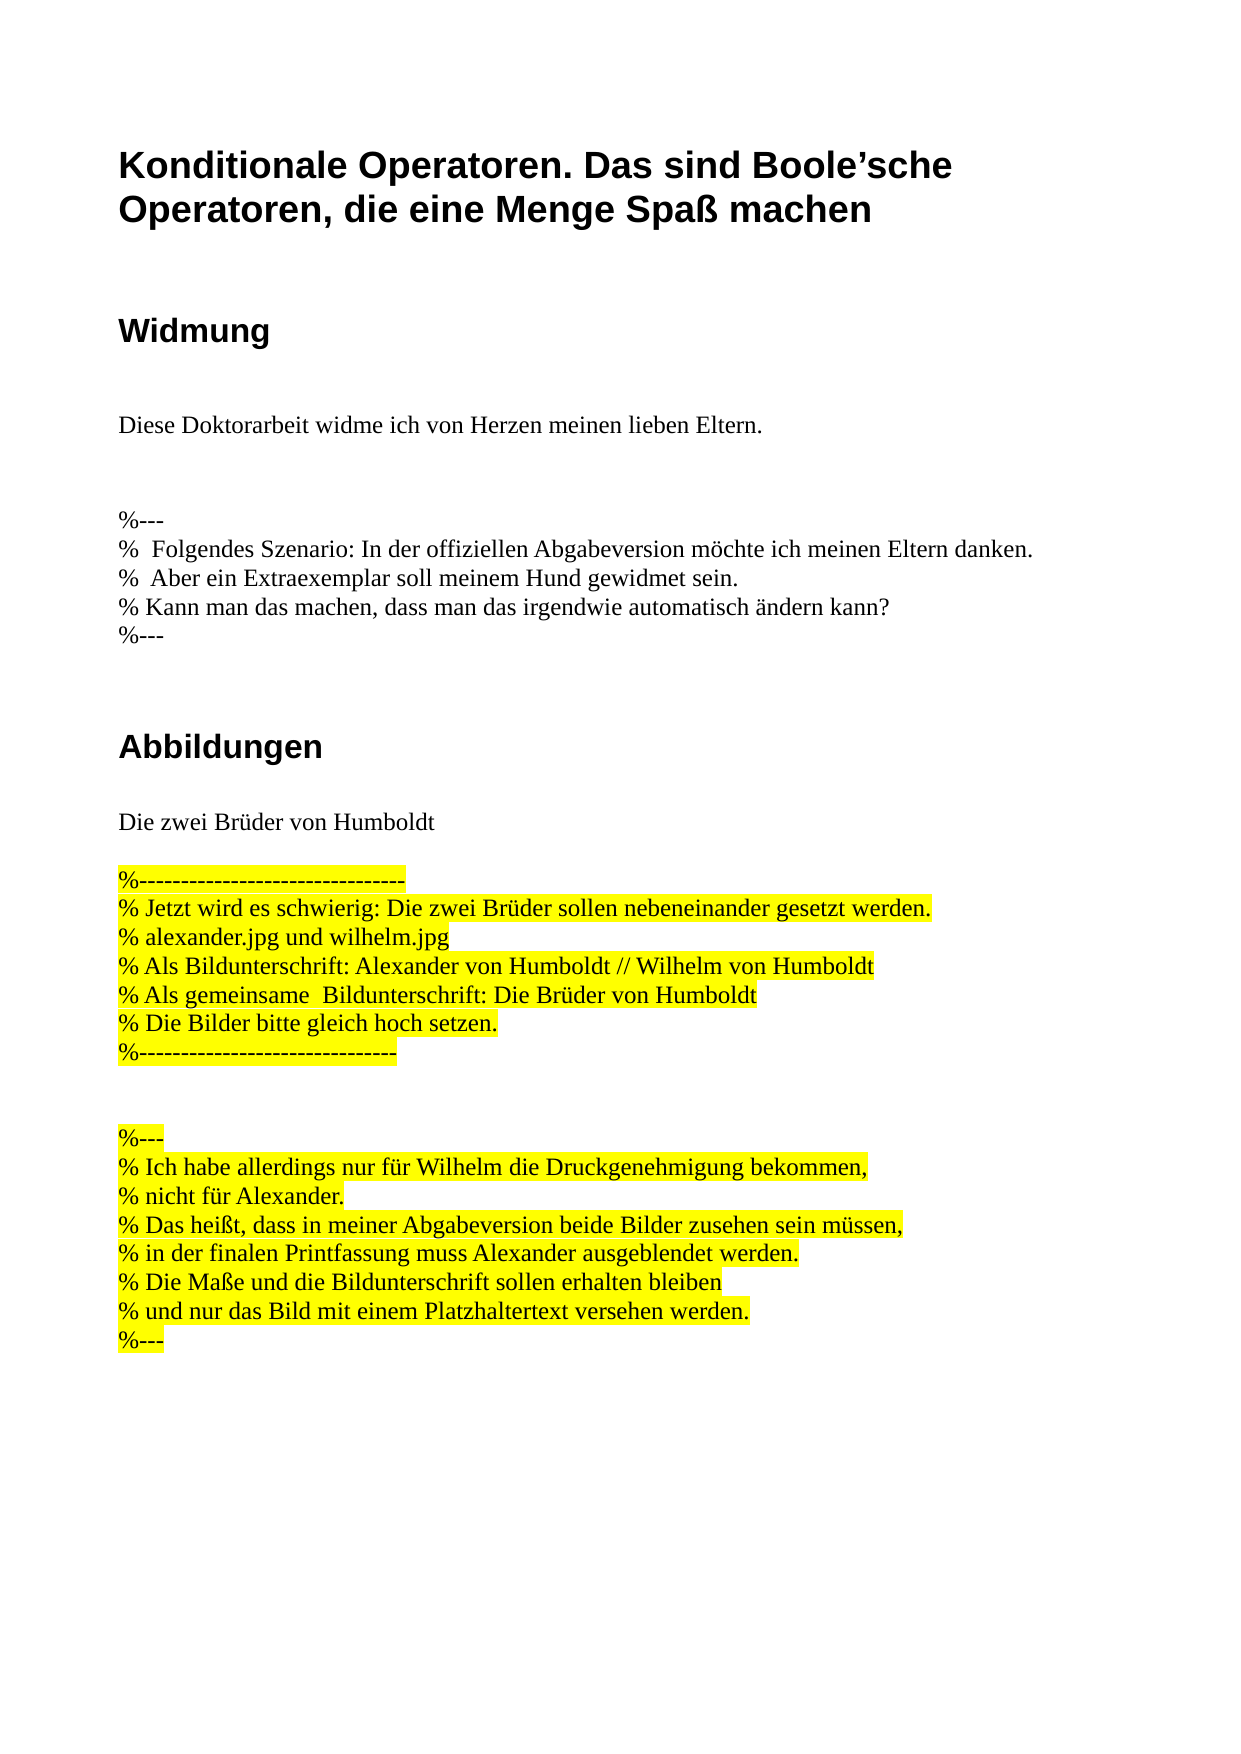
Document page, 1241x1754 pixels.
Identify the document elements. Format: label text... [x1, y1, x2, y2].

subtitle Abbildungen [118, 727, 1122, 766]
text % Die Bilder bitte gleich hoch setzen. [118, 1008, 1122, 1037]
text %--- [118, 1325, 1122, 1353]
subtitle Konditionale Operatoren. Das sind Boole’sche Operatoren, die eine Menge Spaß machen [118, 143, 1122, 230]
text % Ich habe allerdings nur für Wilhelm die Druckgenehmigung bekommen, [118, 1152, 1122, 1181]
text %--- [118, 505, 1122, 534]
text %--- [118, 1123, 1122, 1152]
text %--- [118, 620, 1122, 649]
text % Aber ein Extraexemplar soll meinem Hund gewidmet sein. [118, 563, 1122, 592]
text % Jetzt wird es schwierig: Die zwei Brüder sollen nebeneinander gesetzt werden. [118, 893, 1122, 922]
text % Als Bildunterschrift: Alexander von Humboldt // Wilhelm von Humboldt [118, 951, 1122, 980]
text % Folgendes Szenario: In der offiziellen Abgabeversion möchte ich meinen Eltern danken. [118, 534, 1122, 563]
text Die zwei Brüder von Humboldt [118, 807, 1122, 836]
text % und nur das Bild mit einem Platzhaltertext versehen werden. [118, 1296, 1122, 1325]
text % in der finalen Printfassung muss Alexander ausgeblendet werden. [118, 1238, 1122, 1267]
text %-------------------------------- [118, 865, 1122, 893]
subtitle Widmung [118, 311, 1122, 350]
text Diese Doktorarbeit widme ich von Herzen meinen lieben Eltern. [118, 410, 1122, 439]
text % nicht für Alexander. [118, 1181, 1122, 1210]
text %------------------------------- [118, 1037, 1122, 1066]
text % Als gemeinsame Bildunterschrift: Die Brüder von Humboldt [118, 980, 1122, 1008]
text % alexander.jpg und wilhelm.jpg [118, 922, 1122, 951]
text % Kann man das machen, dass man das irgendwie automatisch ändern kann? [118, 592, 1122, 620]
text % Die Maße und die Bildunterschrift sollen erhalten bleiben [118, 1267, 1122, 1296]
text % Das heißt, dass in meiner Abgabeversion beide Bilder zusehen sein müssen, [118, 1210, 1122, 1238]
